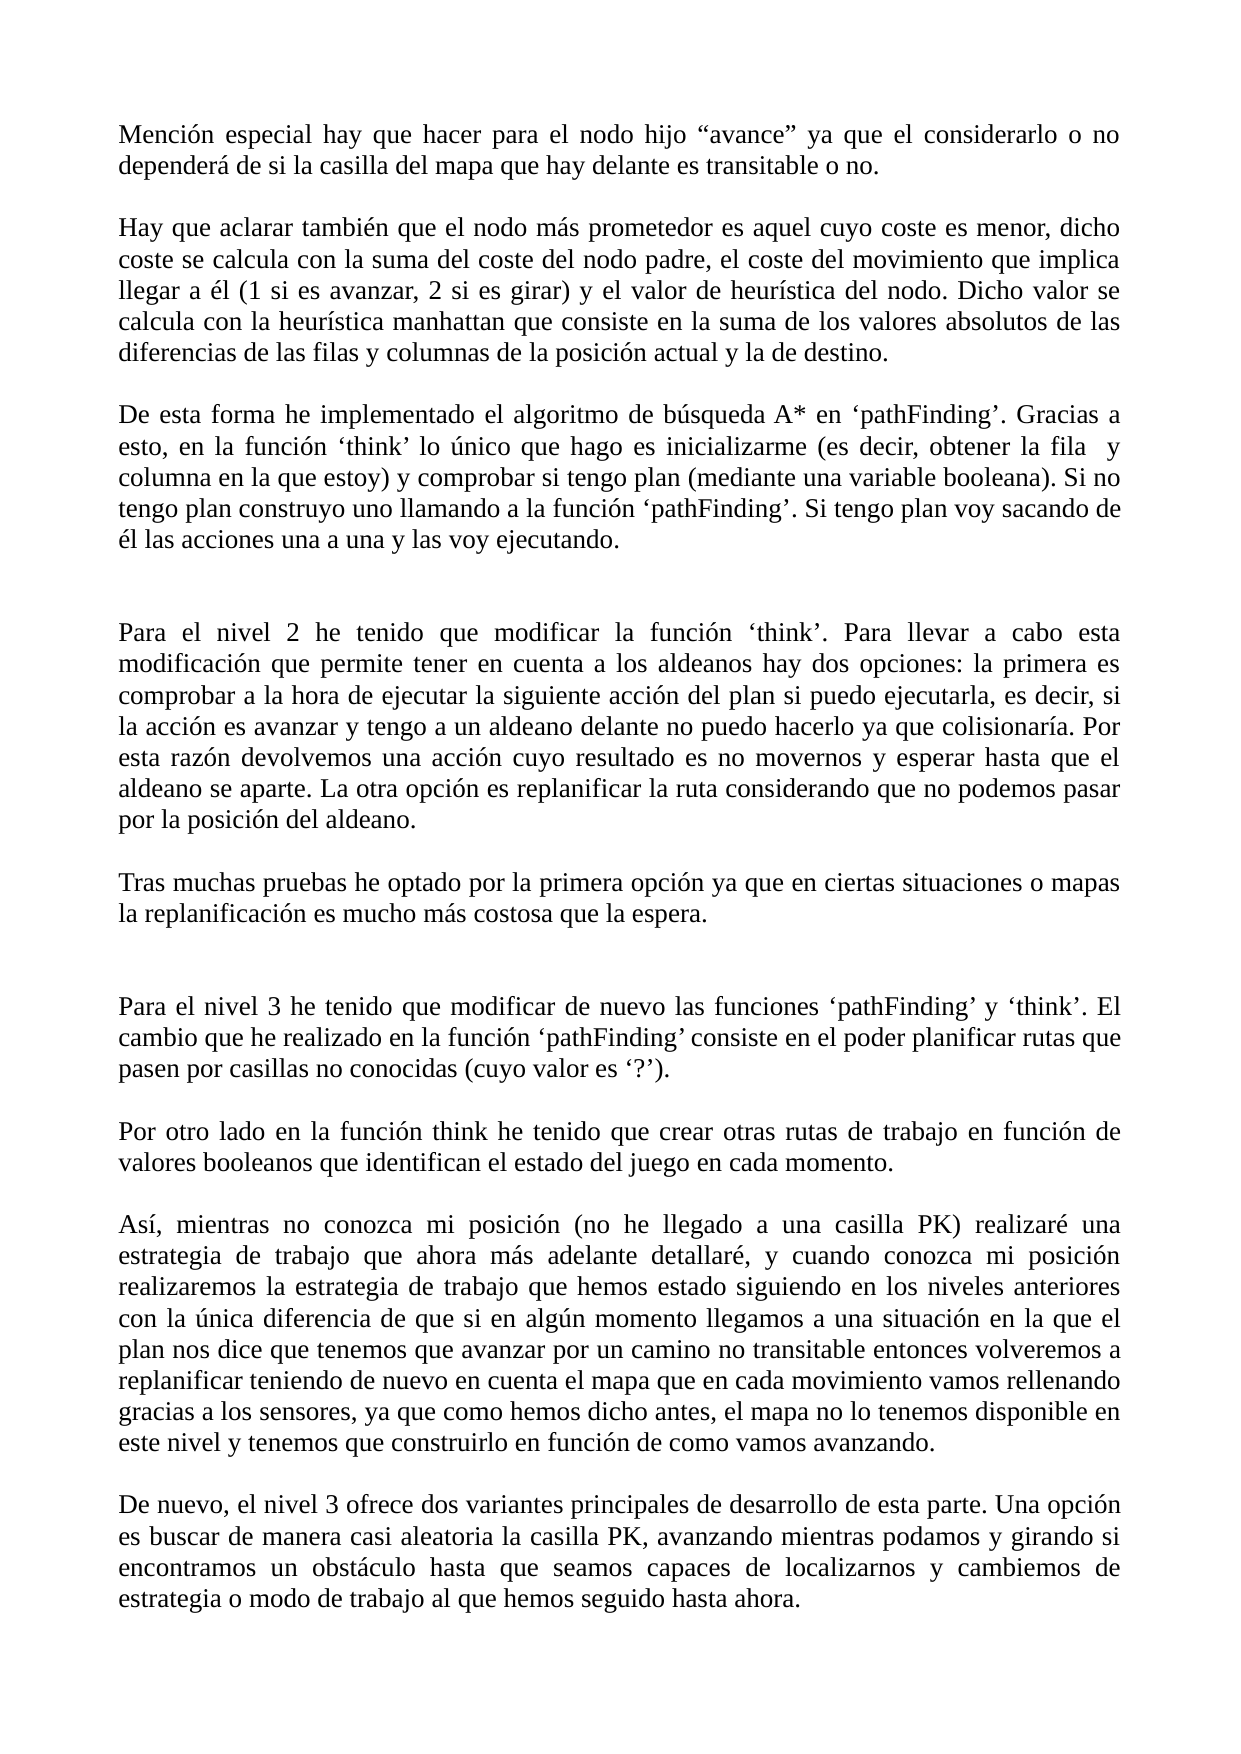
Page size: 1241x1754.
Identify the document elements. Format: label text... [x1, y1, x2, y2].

text Por otro lado en la función think he tenido que crear otras rutas de trabajo en función de valores booleanos que identifican el estado del juego en cada momento. [118, 1115, 1122, 1177]
text De esta forma he implementado el algoritmo de búsqueda A* en ‘pathFinding’. Gracias a esto, en la función ‘think’ lo único que hago es inicializarme (es decir, obtener la fila y columna en la que estoy) y comprobar si tengo plan (mediante una variable booleana). Si no tengo plan construyo uno llamando a la función ‘pathFinding’. Si tengo plan voy sacando de él las acciones una a una y las voy ejecutando. [118, 398, 1122, 554]
text Mención especial hay que hacer para el nodo hijo “avance” ya que el considerarlo o no dependerá de si la casilla del mapa que hay delante es transitable o no. [118, 118, 1122, 180]
text Hay que aclarar también que el nodo más prometedor es aquel cuyo coste es menor, dicho coste se calcula con la suma del coste del nodo padre, el coste del movimiento que implica llegar a él (1 si es avanzar, 2 si es girar) y el valor de heurística del nodo. Dicho valor se calcula con la heurística manhattan que consiste en la suma de los valores absolutos de las diferencias de las filas y columnas de la posición actual y la de destino. [118, 212, 1122, 367]
text De nuevo, el nivel 3 ofrece dos variantes principales de desarrollo de esta parte. Una opción es buscar de manera casi aleatoria la casilla PK, avanzando mientras podamos y girando si encontramos un obstáculo hasta que seamos capaces de localizarnos y cambiemos de estrategia o modo de trabajo al que hemos seguido hasta ahora. [118, 1488, 1122, 1613]
text Tras muchas pruebas he optado por la primera opción ya que en ciertas situaciones o mapas la replanificación es mucho más costosa que la espera. [118, 866, 1122, 928]
text Así, mientras no conozca mi posición (no he llegado a una casilla PK) realizaré una estrategia de trabajo que ahora más adelante detallaré, y cuando conozca mi posición realizaremos la estrategia de trabajo que hemos estado siguiendo en los niveles anteriores con la única diferencia de que si en algún momento llegamos a una situación en la que el plan nos dice que tenemos que avanzar por un camino no transitable entonces volveremos a replanificar teniendo de nuevo en cuenta el mapa que en cada movimiento vamos rellenando gracias a los sensores, ya que como hemos dicho antes, el mapa no lo tenemos disponible en este nivel y tenemos que construirlo en función de como vamos avanzando. [118, 1208, 1122, 1457]
text Para el nivel 2 he tenido que modificar la función ‘think’. Para llevar a cabo esta modificación que permite tener en cuenta a los aldeanos hay dos opciones: la primera es comprobar a la hora de ejecutar la siguiente acción del plan si puedo ejecutarla, es decir, si la acción es avanzar y tengo a un aldeano delante no puedo hacerlo ya que colisionaría. Por esta razón devolvemos una acción cuyo resultado es no movernos y esperar hasta que el aldeano se aparte. La otra opción es replanificar la ruta considerando que no podemos pasar por la posición del aldeano. [118, 616, 1122, 834]
text Para el nivel 3 he tenido que modificar de nuevo las funciones ‘pathFinding’ y ‘think’. El cambio que he realizado en la función ‘pathFinding’ consiste en el poder planificar rutas que pasen por casillas no conocidas (cuyo valor es ‘?’). [118, 990, 1122, 1084]
